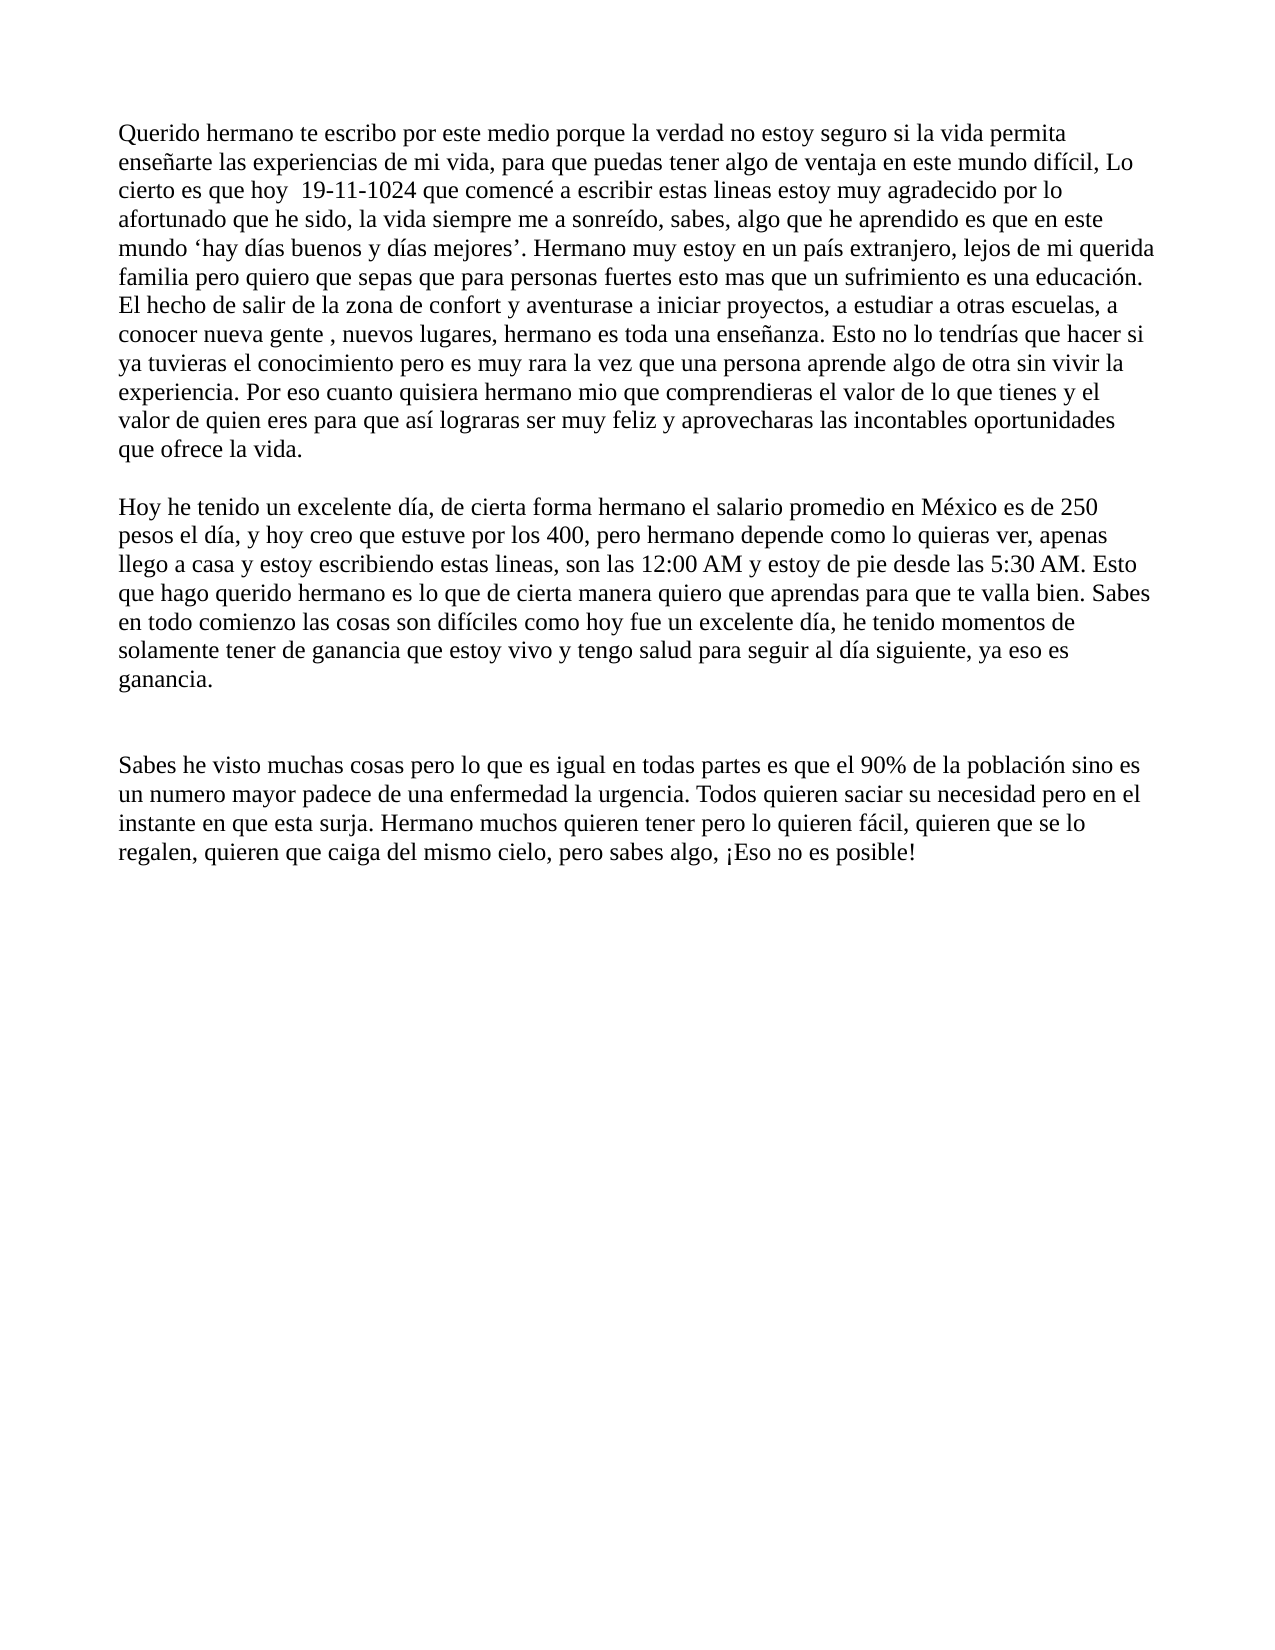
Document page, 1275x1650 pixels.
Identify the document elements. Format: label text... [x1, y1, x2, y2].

text Hoy he tenido un excelente día, de cierta forma hermano el salario promedio en México es de 250 pesos el día, y hoy creo que estuve por los 400, pero hermano depende como lo quieras ver, apenas llego a casa y estoy escribiendo estas lineas, son las 12:00 AM y estoy de pie desde las 5:30 AM. Esto que hago querido hermano es lo que de cierta manera quiero que aprendas para que te valla bien. Sabes en todo comienzo las cosas son difíciles como hoy fue un excelente día, he tenido momentos de solamente tener de ganancia que estoy vivo y tengo salud para seguir al día siguiente, ya eso es ganancia. [118, 492, 1157, 693]
text Sabes he visto muchas cosas pero lo que es igual en todas partes es que el 90% de la población sino es un numero mayor padece de una enfermedad la urgencia. Todos quieren saciar su necesidad pero en el instante en que esta surja. Hermano muchos quieren tener pero lo quieren fácil, quieren que se lo regalen, quieren que caiga del mismo cielo, pero sabes algo, ¡Eso no es posible! [118, 751, 1157, 866]
text El hecho de salir de la zona de confort y aventurase a iniciar proyectos, a estudiar a otras escuelas, a conocer nueva gente , nuevos lugares, hermano es toda una enseñanza. Esto no lo tendrías que hacer si ya tuvieras el conocimiento pero es muy rara la vez que una persona aprende algo de otra sin vivir la experiencia. Por eso cuanto quisiera hermano mio que comprendieras el valor de lo que tienes y el valor de quien eres para que así lograras ser muy feliz y aprovecharas las incontables oportunidades que ofrece la vida. [118, 291, 1157, 463]
text Querido hermano te escribo por este medio porque la verdad no estoy seguro si la vida permita enseñarte las experiencias de mi vida, para que puedas tener algo de ventaja en este mundo difícil, Lo cierto es que hoy 19-11-1024 que comencé a escribir estas lineas estoy muy agradecido por lo afortunado que he sido, la vida siempre me a sonreído, sabes, algo que he aprendido es que en este mundo ‘hay días buenos y días mejores’. Hermano muy estoy en un país extranjero, lejos de mi querida familia pero quiero que sepas que para personas fuertes esto mas que un sufrimiento es una educación. [118, 118, 1157, 291]
